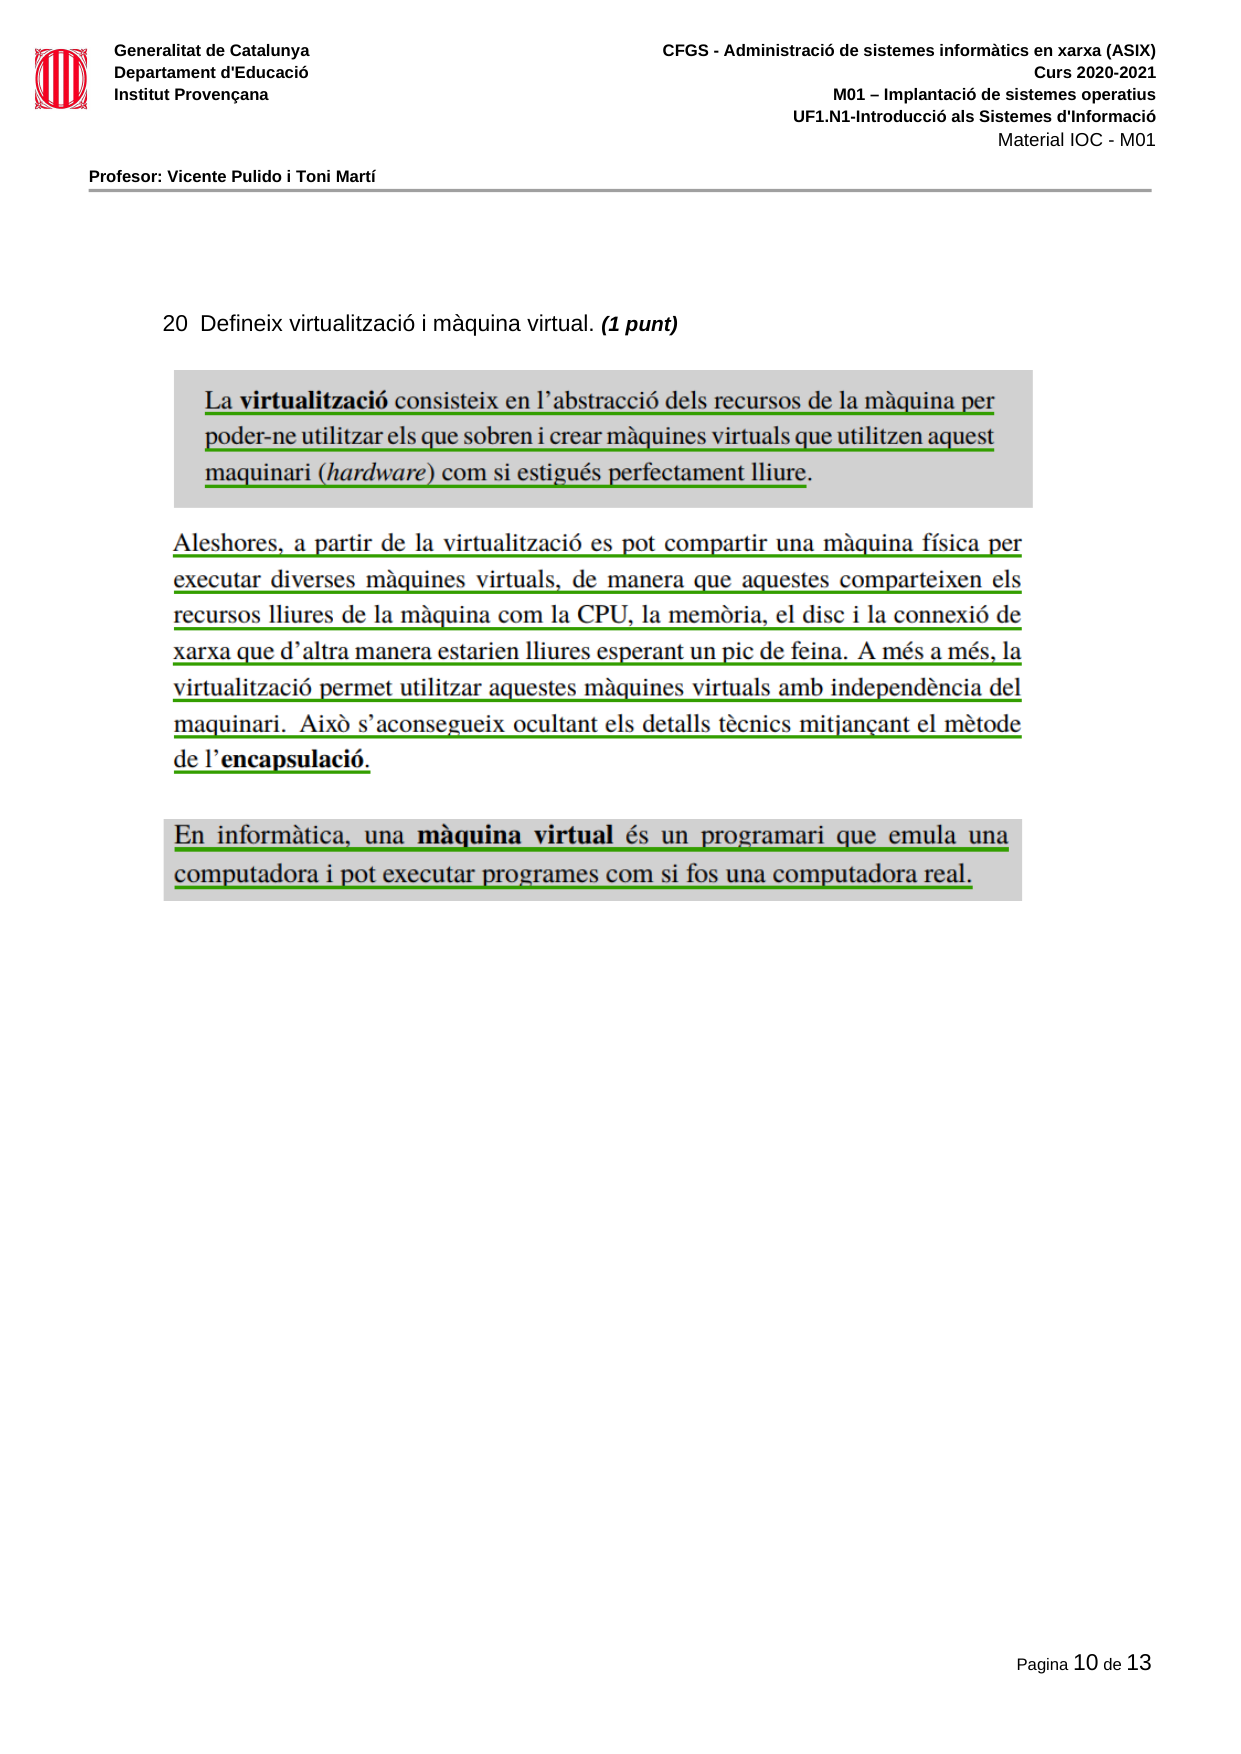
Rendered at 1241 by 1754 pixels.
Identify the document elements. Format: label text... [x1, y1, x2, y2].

picture [163, 819, 1023, 901]
list Defineix virtualització i màquina virtual. (1 punt) [162, 310, 1152, 336]
picture [32, 47, 91, 111]
picture [163, 370, 1034, 786]
